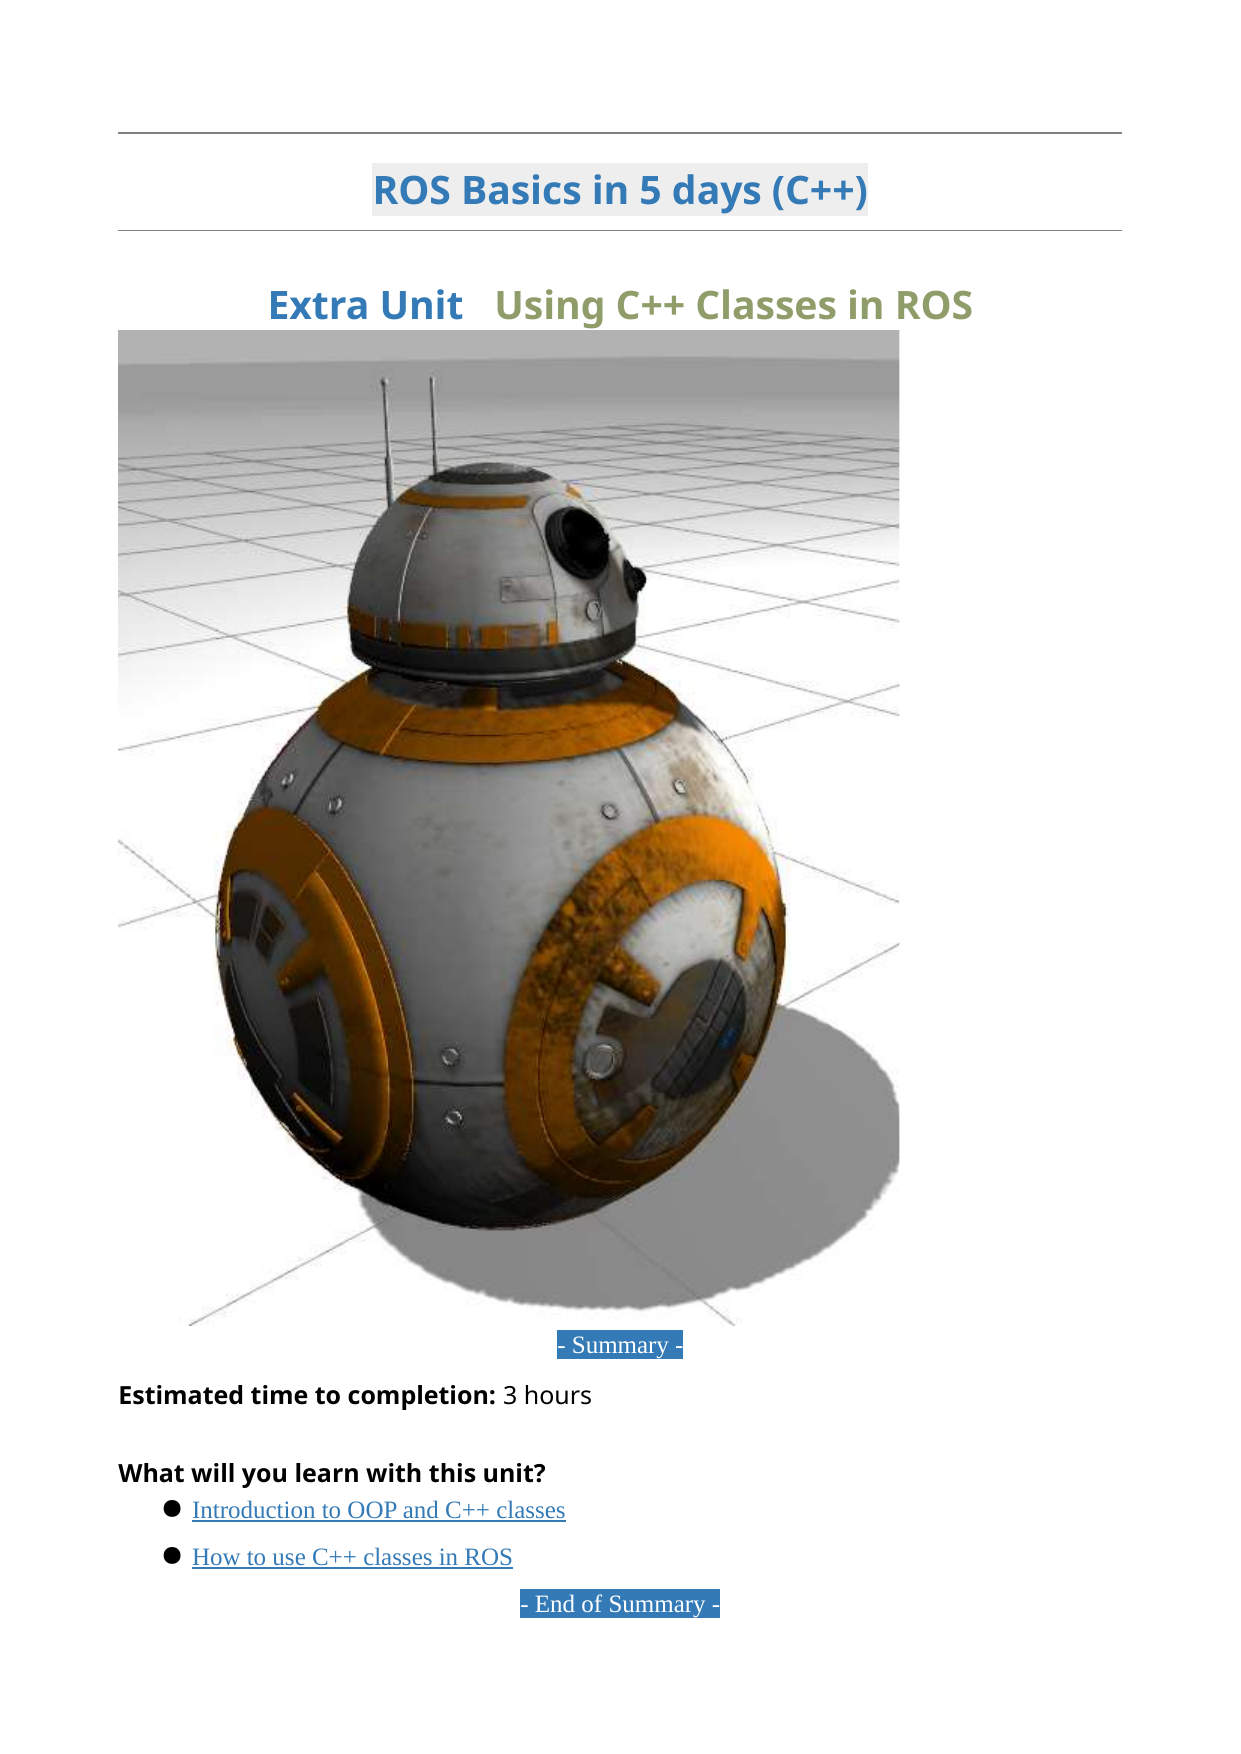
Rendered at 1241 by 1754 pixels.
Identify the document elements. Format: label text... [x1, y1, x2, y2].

subtitle Extra Unit Using C++ Classes in ROS [118, 277, 1122, 331]
text - End of Summary - [118, 1589, 1122, 1618]
list How to use C++ classes in ROS [162, 1542, 1122, 1571]
list Introduction to OOP and C++ classes [162, 1495, 1122, 1524]
subtitle ROS Basics in 5 days (C++) [118, 162, 1122, 216]
picture [118, 330, 900, 1326]
text Estimated time to completion: 3 hours What will you learn with this unit? [118, 1378, 1122, 1490]
text - Summary - [118, 1330, 1122, 1359]
